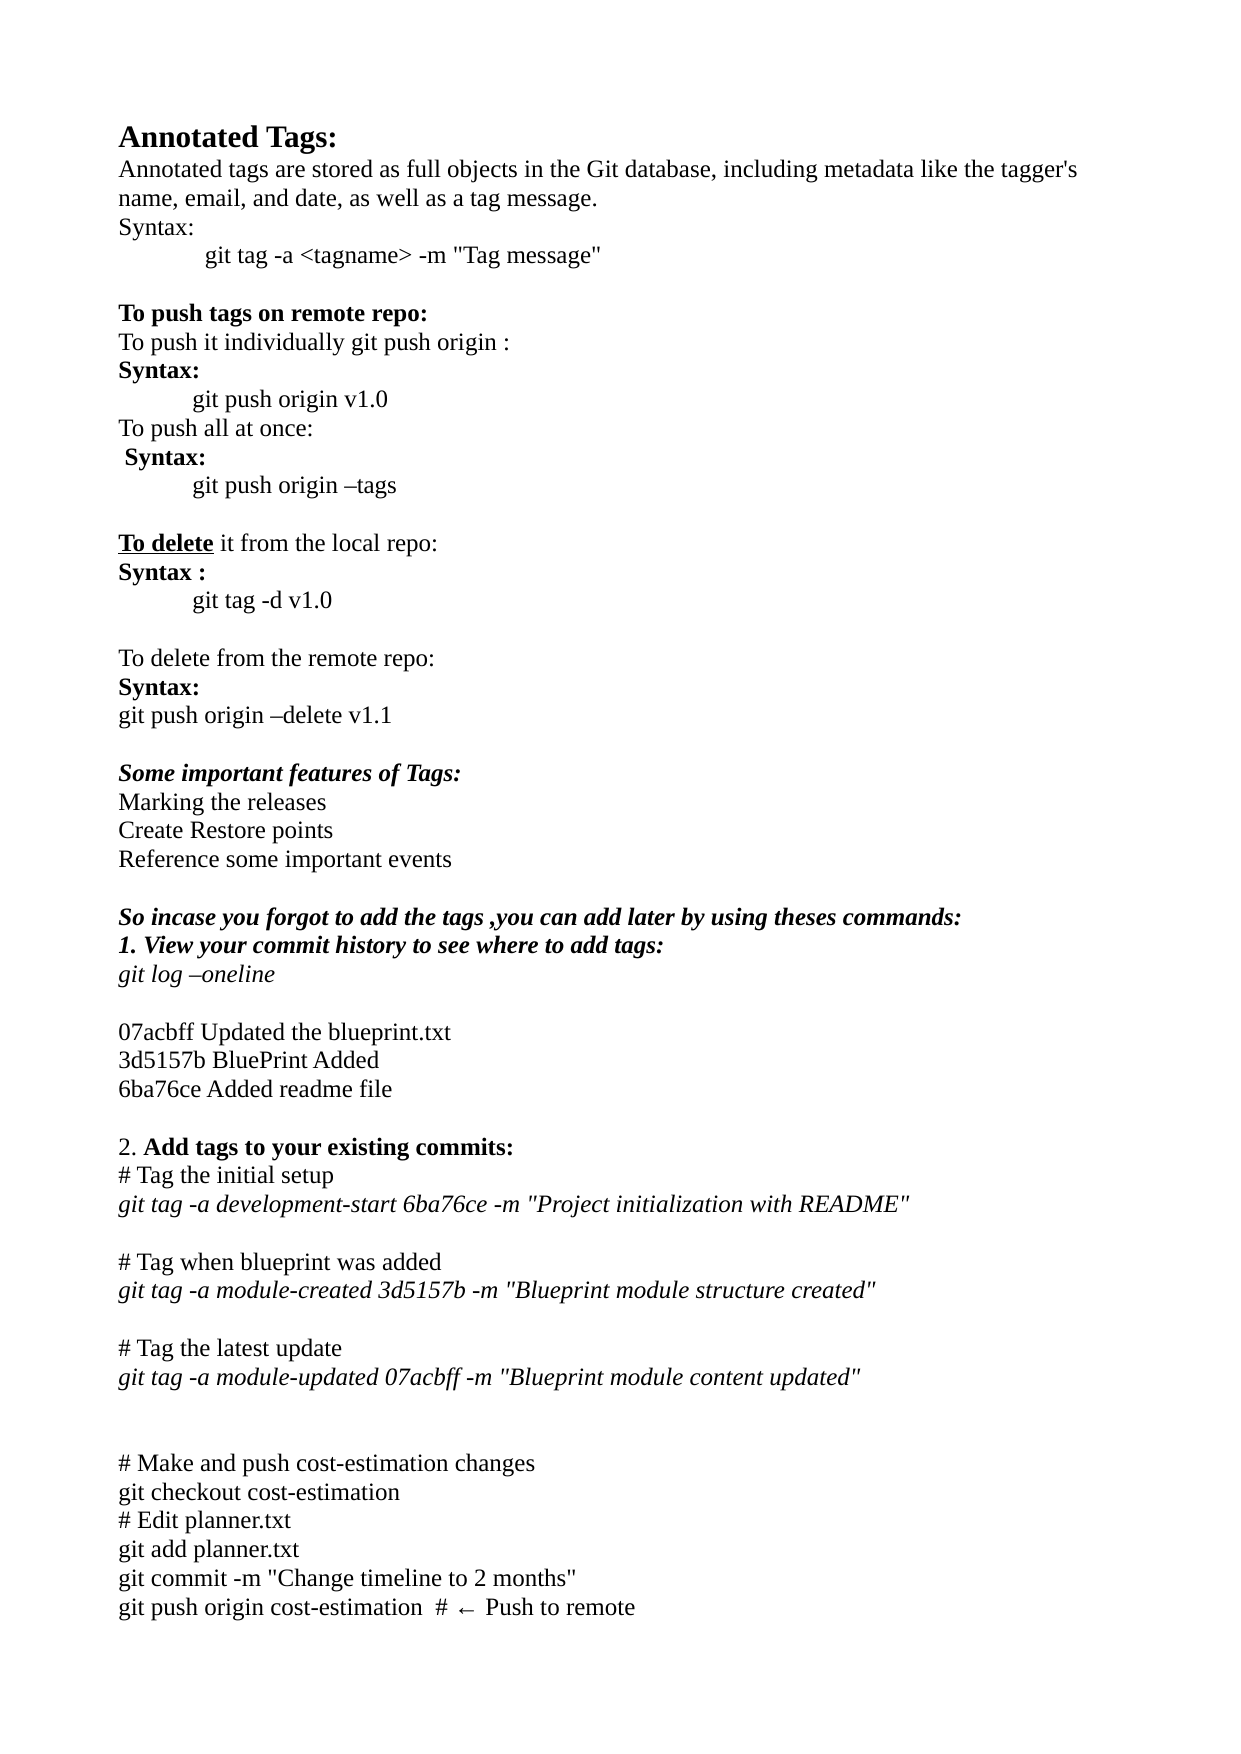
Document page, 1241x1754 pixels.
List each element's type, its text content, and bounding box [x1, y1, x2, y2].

text # Tag the initial setup [118, 1160, 1122, 1189]
text 6ba76ce Added readme file 2. Add tags to your existing commits: [118, 1074, 1122, 1160]
text # Tag when blueprint was added [118, 1247, 1122, 1275]
text 07acbff Updated the blueprint.txt [118, 988, 1122, 1045]
text # Tag the latest update [118, 1333, 1122, 1362]
text git push origin cost-estimation # ← Push to remote [118, 1592, 1122, 1620]
text 3d5157b BluePrint Added [118, 1045, 1122, 1074]
text git add planner.txt [118, 1534, 1122, 1563]
text git commit -m "Change timeline to 2 months" [118, 1563, 1122, 1592]
text git tag -a development-start 6ba76ce -m "Project initialization with README" [118, 1189, 1122, 1218]
text To push tags on remote repo: To push it individually git push origin : Syntax: git push origin v1.0 To push all at once: Syntax: git push origin –tags To delete it from the local repo: Syntax : git tag -d v1.0 To delete from the remote repo: Syntax: git push origin –delete v1.1 Some important features of Tags: Marking the releases Create Restore points Reference some important events So incase you forgot to add the tags ,you can add later by using theses commands: 1. View your commit history to see where to add tags: git log –oneline [118, 298, 1122, 988]
text git checkout cost-estimation [118, 1477, 1122, 1505]
text git tag -a module-updated 07acbff -m "Blueprint module content updated" # Make and push cost-estimation changes [118, 1362, 1122, 1477]
text # Edit planner.txt [118, 1505, 1122, 1534]
text git tag -a module-created 3d5157b -m "Blueprint module structure created" [118, 1275, 1122, 1304]
text Annotated Tags: Annotated tags are stored as full objects in the Git database, including metadata like the tagger's name, email, and date, as well as a tag message. Syntax: git tag -a <tagname> -m "Tag message" [118, 118, 1122, 298]
